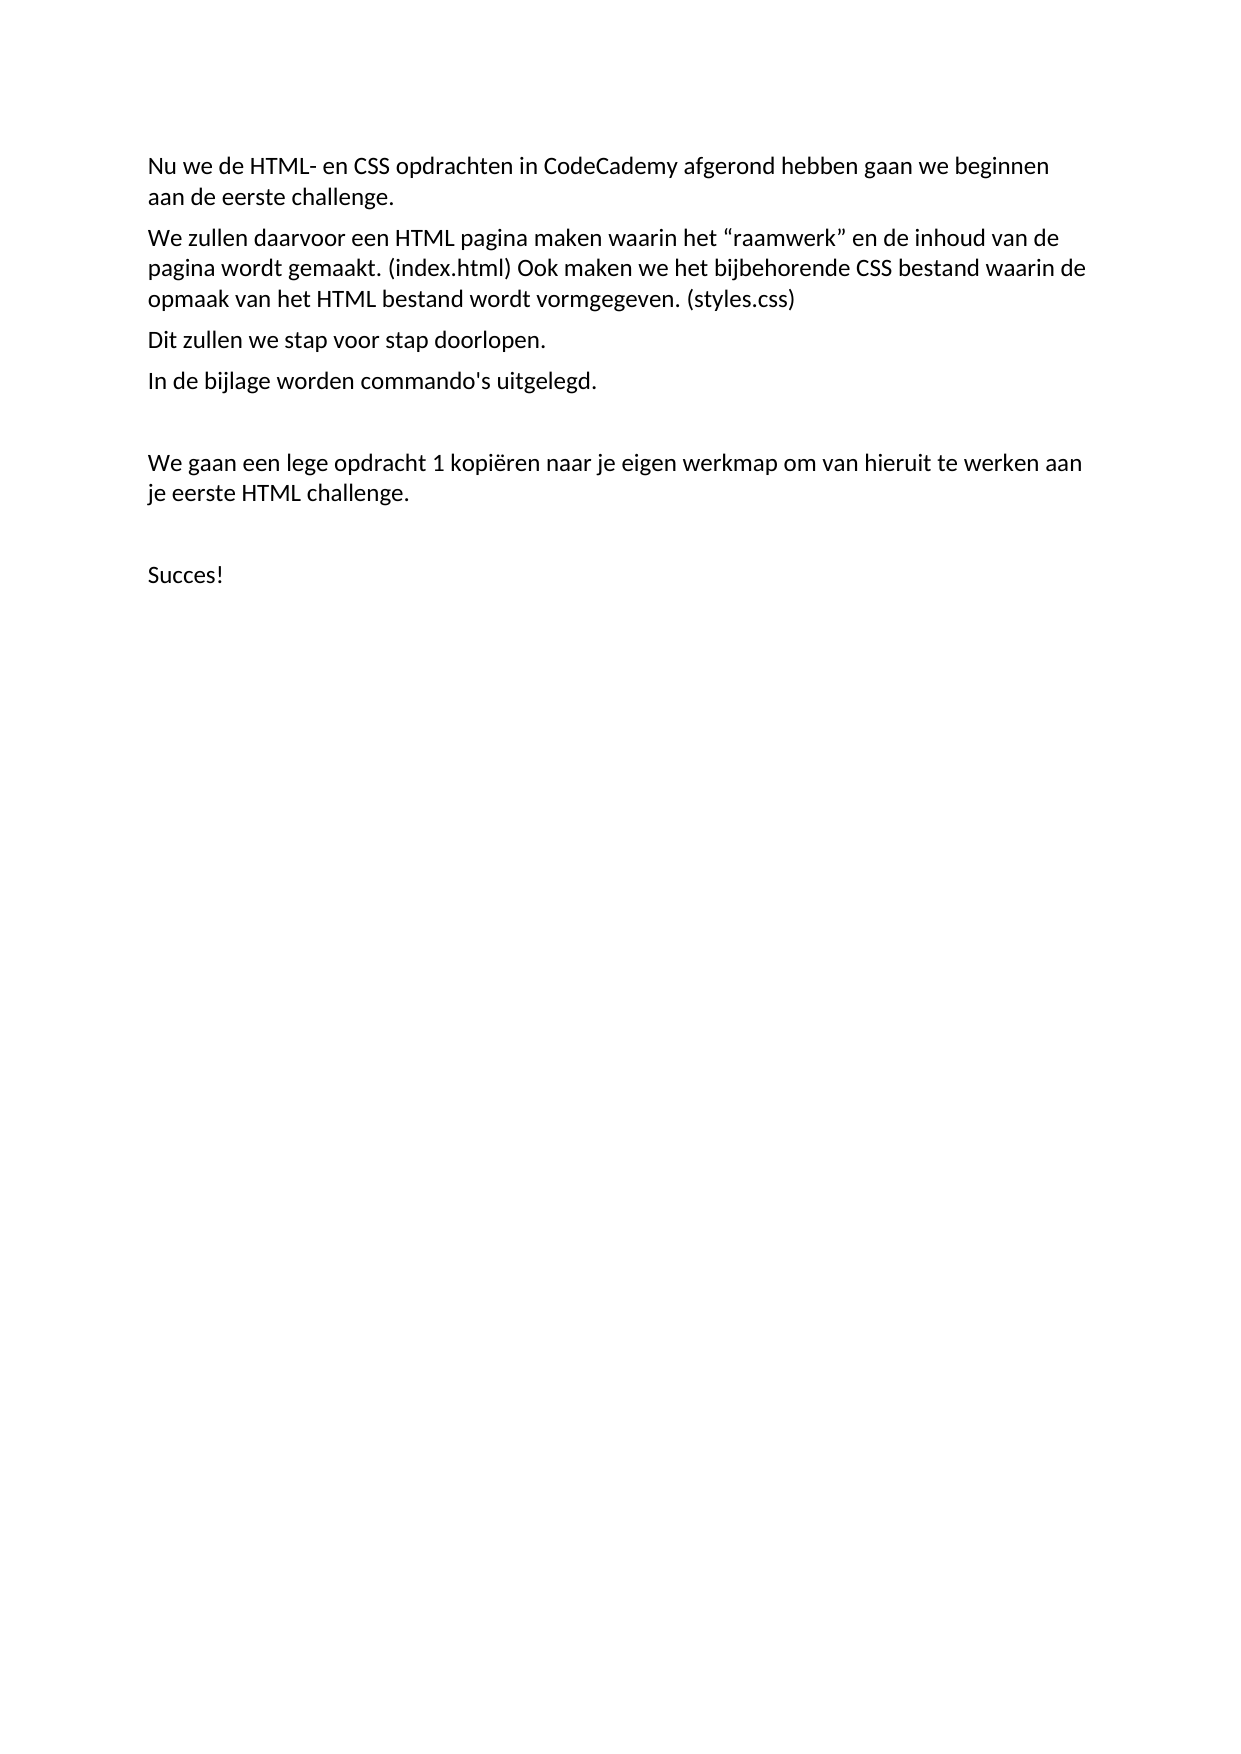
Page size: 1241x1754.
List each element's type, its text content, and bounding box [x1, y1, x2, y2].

text Succes! [148, 559, 1093, 590]
text We zullen daarvoor een HTML pagina maken waarin het “raamwerk” en de inhoud van de pagina wordt gemaakt. (index.html) Ook maken we het bijbehorende CSS bestand waarin de opmaak van het HTML bestand wordt vormgegeven. (styles.css) [148, 222, 1093, 313]
text Nu we de HTML- en CSS opdrachten in CodeCademy afgerond hebben gaan we beginnen aan de eerste challenge. [148, 151, 1093, 212]
text Dit zullen we stap voor stap doorlopen. [148, 324, 1093, 354]
text In de bijlage worden commando's uitgelegd. [148, 365, 1093, 395]
text We gaan een lege opdracht 1 kopiëren naar je eigen werkmap om van hieruit te werken aan je eerste HTML challenge. [148, 447, 1093, 508]
